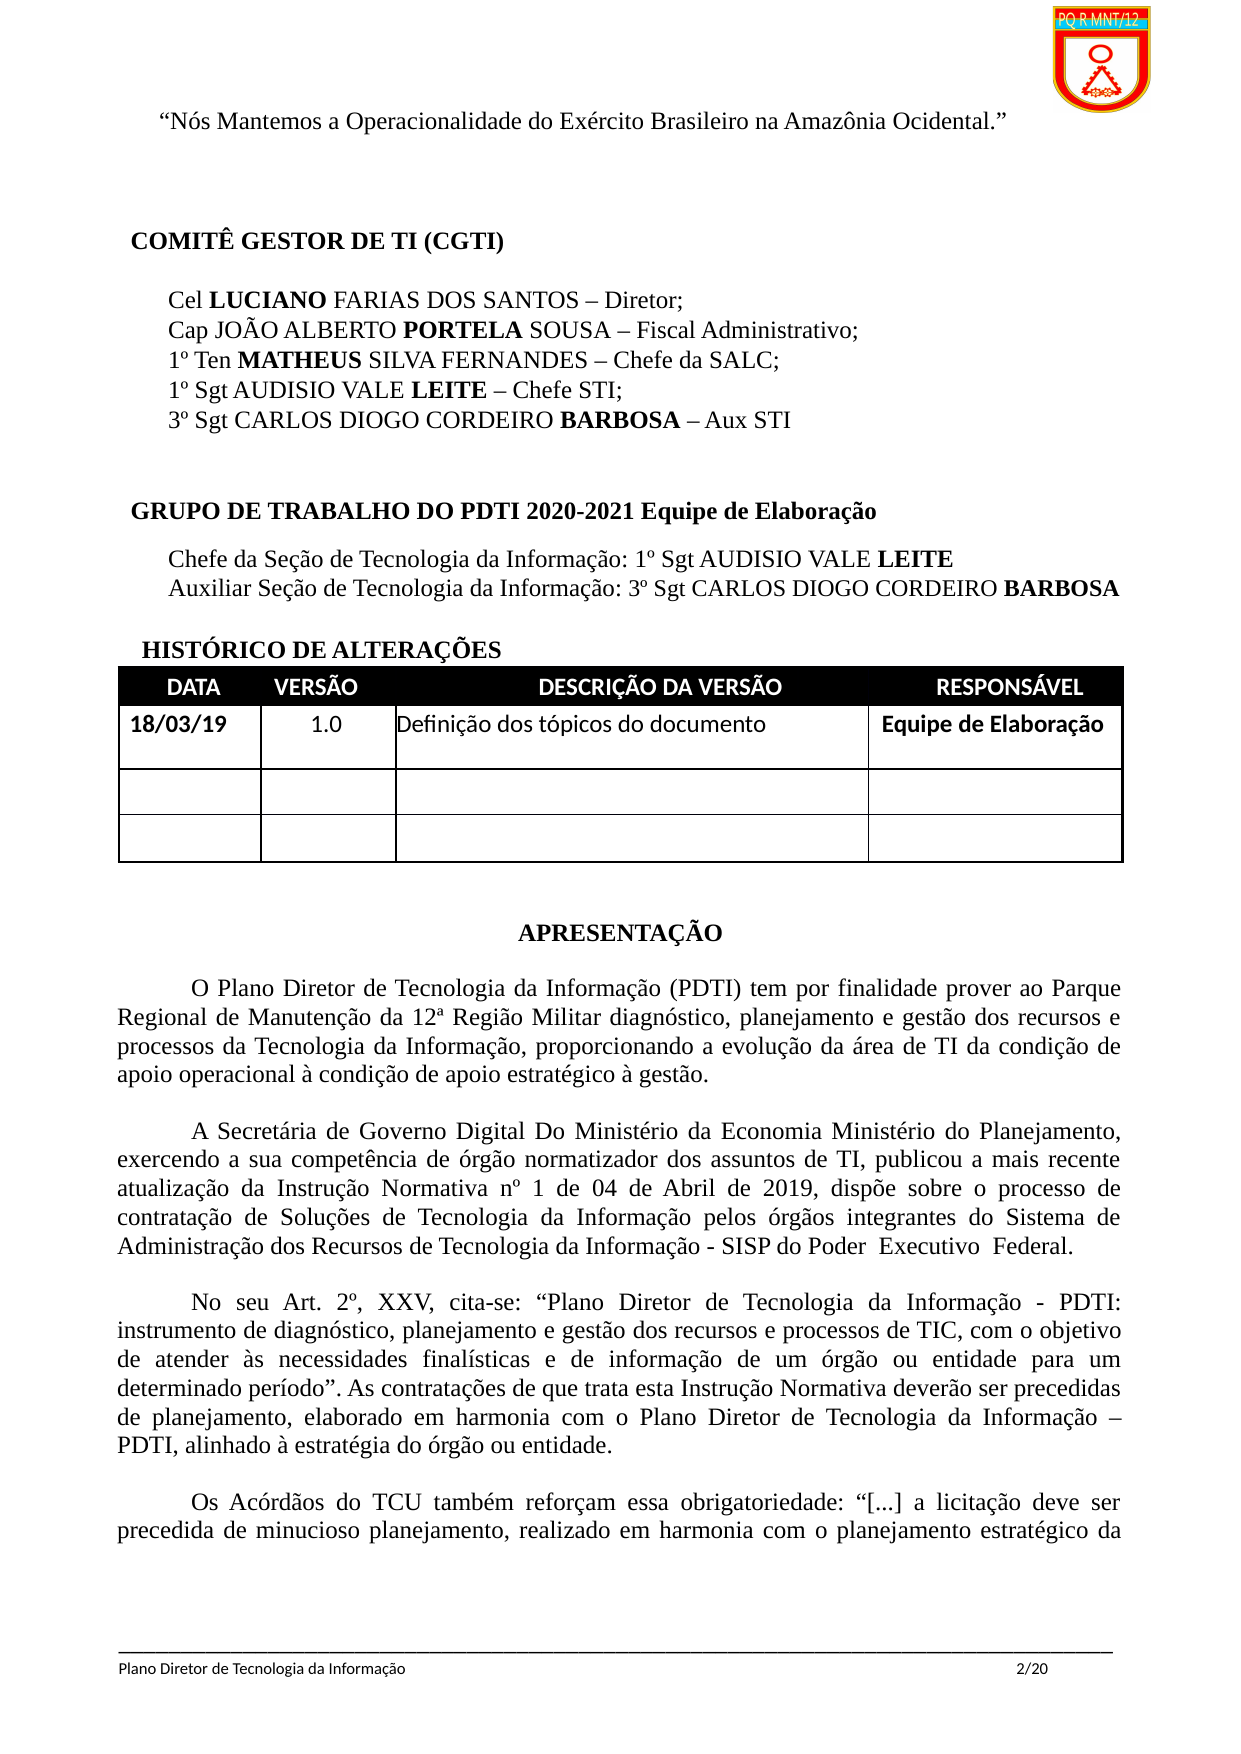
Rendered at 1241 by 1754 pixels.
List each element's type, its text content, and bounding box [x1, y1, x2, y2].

text Os Acórdãos do TCU também reforçam essa obrigatoriedade: “[...] a licitação deve ser precedida de minucioso planejamento, realizado em harmonia com o planejamento estratégico da [117, 1487, 1122, 1544]
table_header DATA [120, 669, 260, 704]
table_header [799, 669, 868, 704]
table_cell Definição dos tópicos do documento [397, 706, 868, 768]
text APRESENTAÇÃO [124, 918, 1117, 947]
text A Secretária de Governo Digital Do Ministério da Economia Ministério do Planejamento, exercendo a sua competência de órgão normatizador dos assuntos de TI, publicou a mais recente atualização da Instrução Normativa nº 1 de 04 de Abril de 2019, dispõe sobre o processo de contratação de Soluções de Tecnologia da Informação pelos órgãos integrantes do Sistema de Administração dos Recursos de Tecnologia da Informação - SISP do Poder Executivo Federal. [117, 1116, 1122, 1259]
text No seu Art. 2º, XXV, cita-se: “Plano Diretor de Tecnologia da Informação - PDTI: instrumento de diagnóstico, planejamento e gestão dos recursos e processos de TIC, com o objetivo de atender às necessidades finalísticas e de informação de um órgão ou entidade para um determinado período”. As contratações de que trata esta Instrução Normativa deverão ser precedidas de planejamento, elaborado em harmonia com o Plano Diretor de Tecnologia da Informação – PDTI, alinhado à estratégia do órgão ou entidade. [117, 1287, 1122, 1459]
table_cell 1.0 [262, 706, 395, 768]
text Cel LUCIANO FARIAS DOS SANTOS – Diretor; [168, 286, 1122, 314]
text Chefe da Seção de Tecnologia da Informação: 1º Sgt AUDISIO VALE LEITE [168, 544, 1122, 572]
table_cell [397, 770, 868, 814]
text COMITÊ GESTOR DE TI (CGTI) [130, 226, 1123, 254]
table_header RESPONSÁVEL [869, 669, 1121, 704]
text Auxiliar Seção de Tecnologia da Informação: 3º Sgt CARLOS DIOGO CORDEIRO BARBOSA [168, 573, 1122, 602]
text GRUPO DE TRABALHO DO PDTI 2020-2021 Equipe de Elaboração [130, 496, 1123, 524]
table_cell Equipe de Elaboração [869, 706, 1121, 768]
picture [1052, 6, 1151, 113]
table_cell [120, 815, 260, 861]
table_header DESCRIÇÃO DA VERSÃO [397, 669, 797, 704]
text HISTÓRICO DE ALTERAÇÕES [142, 635, 1123, 663]
table_cell [120, 770, 260, 814]
text O Plano Diretor de Tecnologia da Informação (PDTI) tem por finalidade prover ao Parque Regional de Manutenção da 12ª Região Militar diagnóstico, planejamento e gestão dos recursos e processos da Tecnologia da Informação, proporcionando a evolução da área de TI da condição de apoio operacional à condição de apoio estratégico à gestão. [117, 973, 1122, 1088]
text 3º Sgt CARLOS DIOGO CORDEIRO BARBOSA – Aux STI [168, 405, 1122, 433]
text 1º Sgt AUDISIO VALE LEITE – Chefe STI; [168, 375, 1122, 404]
table_cell 18/03/19 [120, 706, 260, 768]
table_cell [869, 815, 1121, 861]
table_cell [262, 770, 395, 814]
table_cell [262, 815, 395, 861]
text 1º Ten MATHEUS SILVA FERNANDES – Chefe da SALC; [168, 345, 1122, 374]
table_cell [869, 770, 1121, 814]
text Cap JOÃO ALBERTO PORTELA SOUSA – Fiscal Administrativo; [168, 315, 1122, 344]
table_header VERSÃO [262, 669, 395, 704]
table_cell [397, 815, 868, 861]
